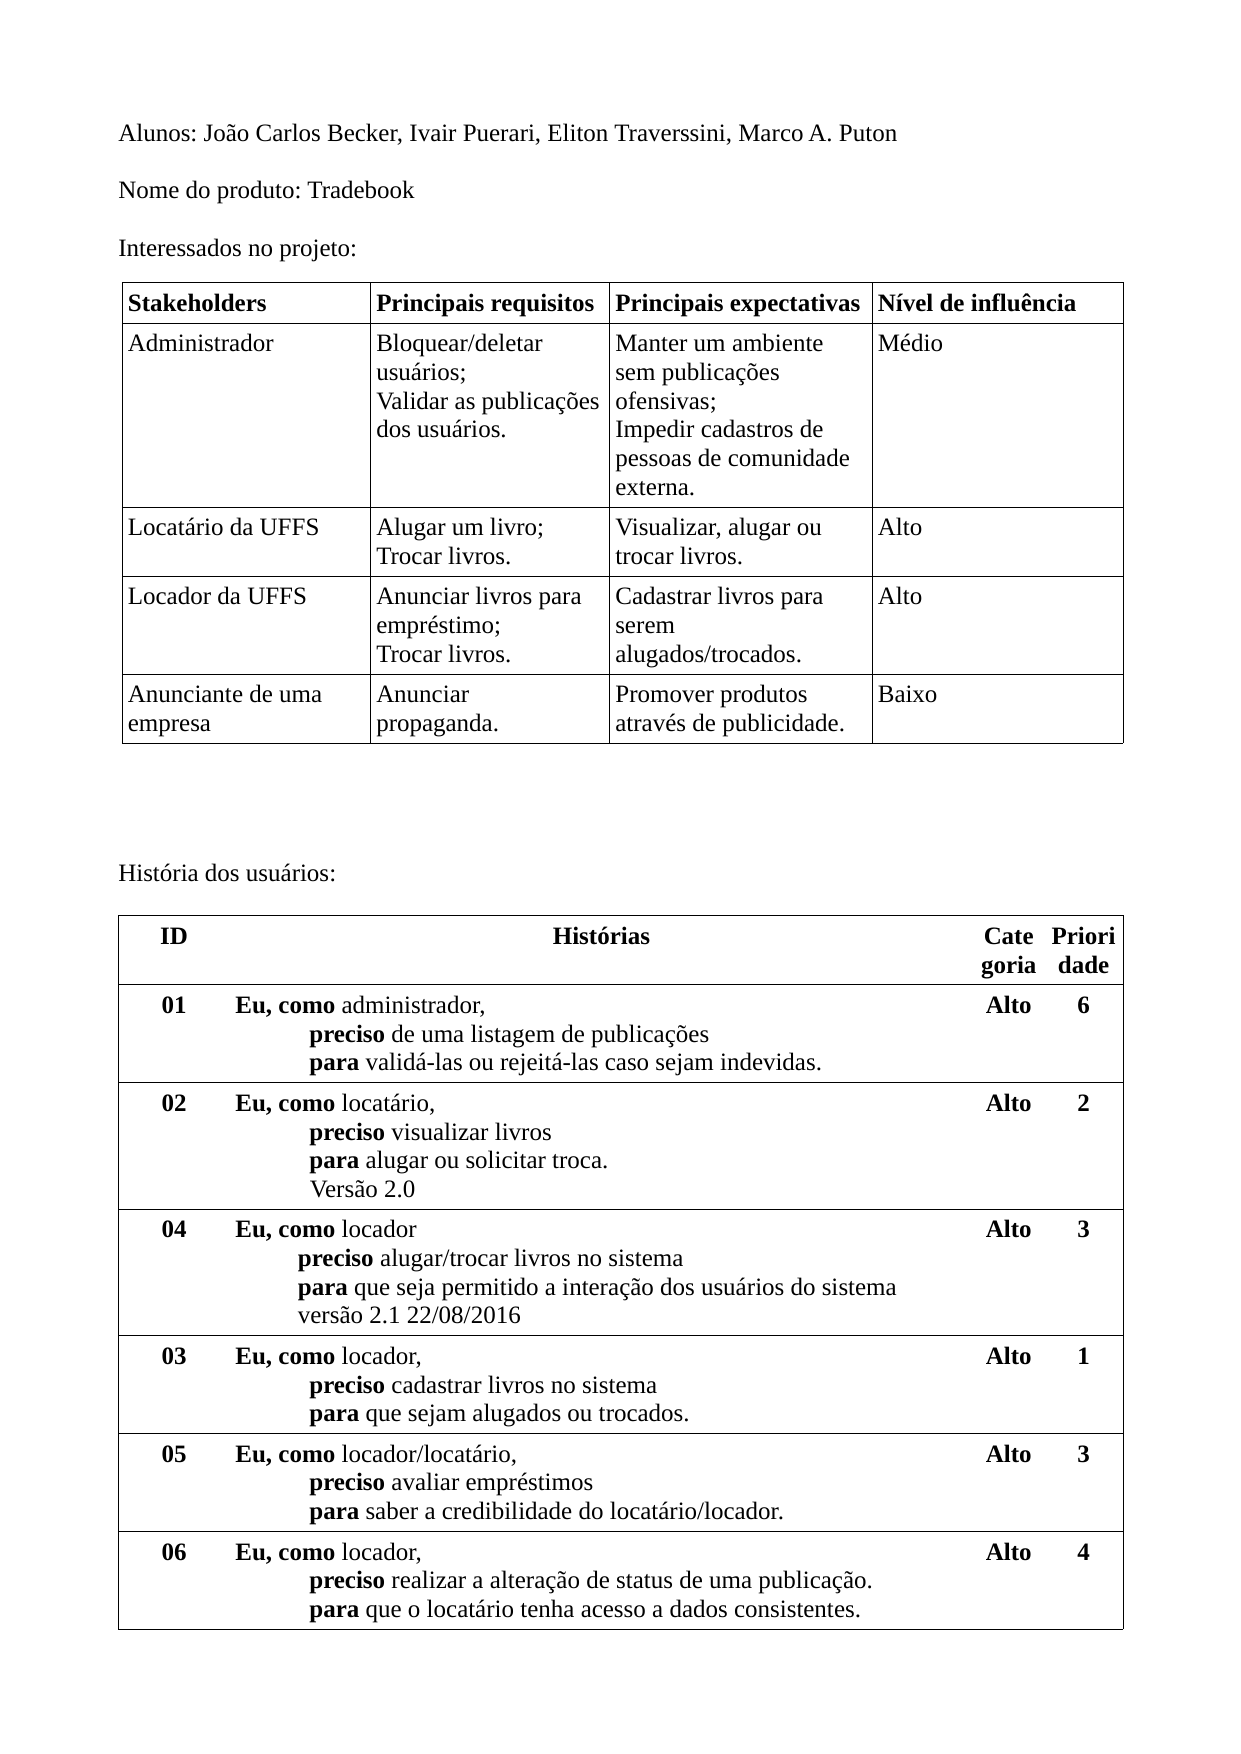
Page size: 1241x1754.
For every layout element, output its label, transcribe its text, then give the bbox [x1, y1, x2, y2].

table_header Stakeholders [123, 283, 370, 322]
table_cell Eu, como administrador, preciso de uma listagem de publicações para validá-las ou rejeitá-las caso sejam indevidas. [230, 985, 973, 1082]
table_cell Alto [973, 1083, 1044, 1208]
text Interessados no projeto: [118, 233, 1122, 262]
table_cell Alto [973, 985, 1044, 1082]
table_cell Eu, como locador/locatário, preciso avaliar empréstimos para saber a credibilidade do locatário/locador. [230, 1434, 973, 1531]
table_cell Anunciar livros para empréstimo; Trocar livros. [371, 577, 609, 673]
table_cell Promover produtos através de publicidade. [610, 675, 872, 742]
table_header Principais expectativas [610, 283, 872, 322]
table_cell 4 [1044, 1532, 1123, 1628]
table_cell 04 [119, 1210, 229, 1335]
table_cell 01 [119, 985, 229, 1082]
table_cell 3 [1044, 1210, 1123, 1335]
table_header Nível de influência [873, 283, 1123, 322]
table_cell Alugar um livro; Trocar livros. [371, 508, 609, 576]
table_cell Baixo [873, 675, 1123, 742]
table_cell 03 [119, 1336, 229, 1433]
table_cell Administrador [123, 324, 370, 507]
table_cell Médio [873, 324, 1123, 507]
table_cell Cadastrar livros para serem alugados/trocados. [610, 577, 872, 673]
table_header Histórias [230, 916, 973, 984]
table_header Prioridade [1044, 916, 1123, 984]
table_cell Eu, como locador preciso alugar/trocar livros no sistema para que seja permitido a interação dos usuários do sistema versão 2.1 22/08/2016 [230, 1210, 973, 1335]
table_header Principais requisitos [371, 283, 609, 322]
table_cell Locador da UFFS [123, 577, 370, 673]
table_cell Alto [973, 1210, 1044, 1335]
table_cell 05 [119, 1434, 229, 1531]
table_cell Anunciante de uma empresa [123, 675, 370, 742]
table_cell Alto [873, 577, 1123, 673]
table_header Categoria [973, 916, 1044, 984]
text Nome do produto: Tradebook [118, 176, 1122, 204]
table_cell 1 [1044, 1336, 1123, 1433]
table_cell Bloquear/deletar usuários; Validar as publicações dos usuários. [371, 324, 609, 507]
table_cell Eu, como locador, preciso cadastrar livros no sistema para que sejam alugados ou trocados. [230, 1336, 973, 1433]
text Alunos: João Carlos Becker, Ivair Puerari, Eliton Traverssini, Marco A. Puton [118, 118, 1122, 147]
table_cell Visualizar, alugar ou trocar livros. [610, 508, 872, 576]
text História dos usuários: [118, 858, 1122, 886]
table_cell 06 [119, 1532, 229, 1628]
table_cell Alto [973, 1336, 1044, 1433]
table_cell Anunciar propaganda. [371, 675, 609, 742]
table_cell Alto [873, 508, 1123, 576]
table_cell Alto [973, 1532, 1044, 1628]
table_cell 02 [119, 1083, 229, 1208]
table_header ID [119, 916, 229, 984]
table_cell Eu, como locador, preciso realizar a alteração de status de uma publicação. para que o locatário tenha acesso a dados consistentes. [230, 1532, 973, 1628]
table_cell 6 [1044, 985, 1123, 1082]
table_cell Manter um ambiente sem publicações ofensivas; Impedir cadastros de pessoas de comunidade externa. [610, 324, 872, 507]
table_cell Alto [973, 1434, 1044, 1531]
table_cell Locatário da UFFS [123, 508, 370, 576]
table_cell Eu, como locatário, preciso visualizar livros para alugar ou solicitar troca. Versão 2.0 [230, 1083, 973, 1208]
table_cell 2 [1044, 1083, 1123, 1208]
table_cell 3 [1044, 1434, 1123, 1531]
